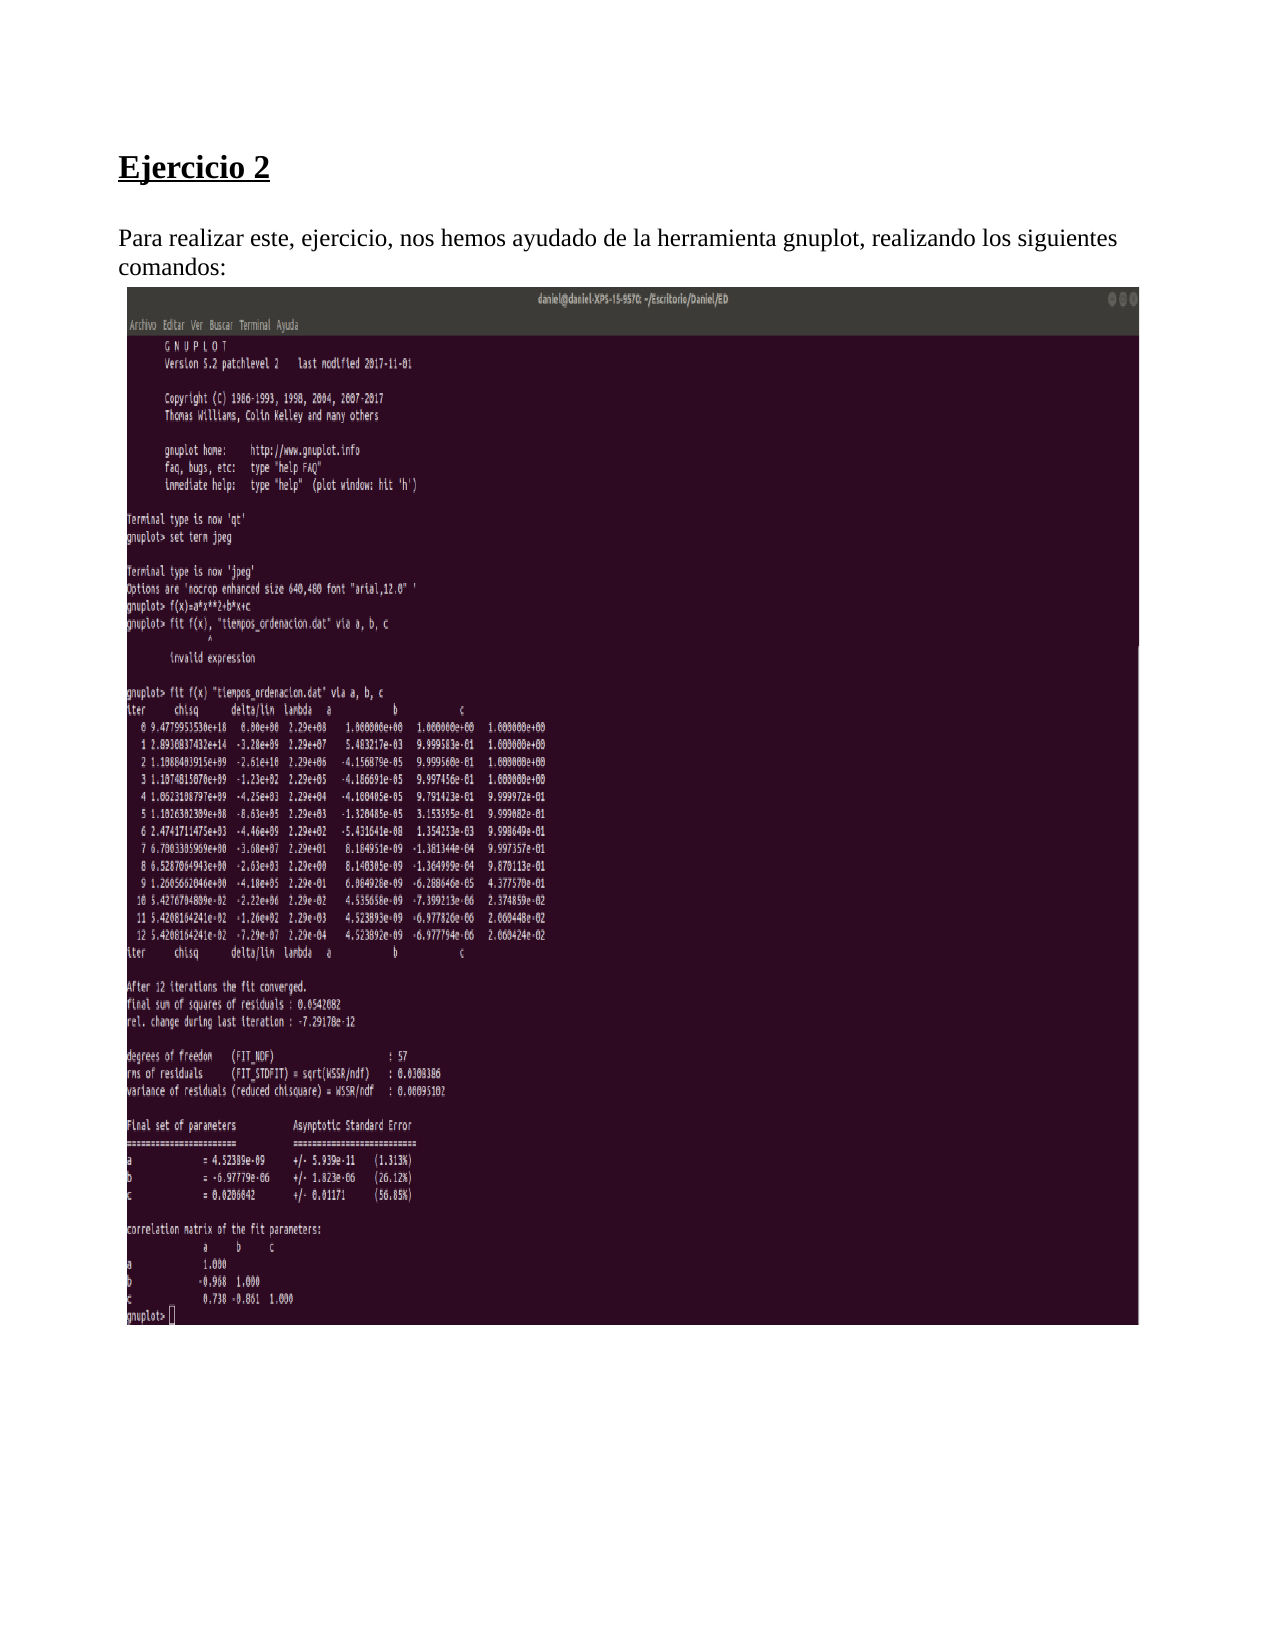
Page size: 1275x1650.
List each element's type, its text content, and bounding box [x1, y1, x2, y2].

text Para realizar este, ejercicio, nos hemos ayudado de la herramienta gnuplot, realizando los siguientes comandos: [118, 223, 1157, 281]
text Ejercicio 2 [118, 147, 1157, 185]
picture [127, 287, 1140, 1325]
